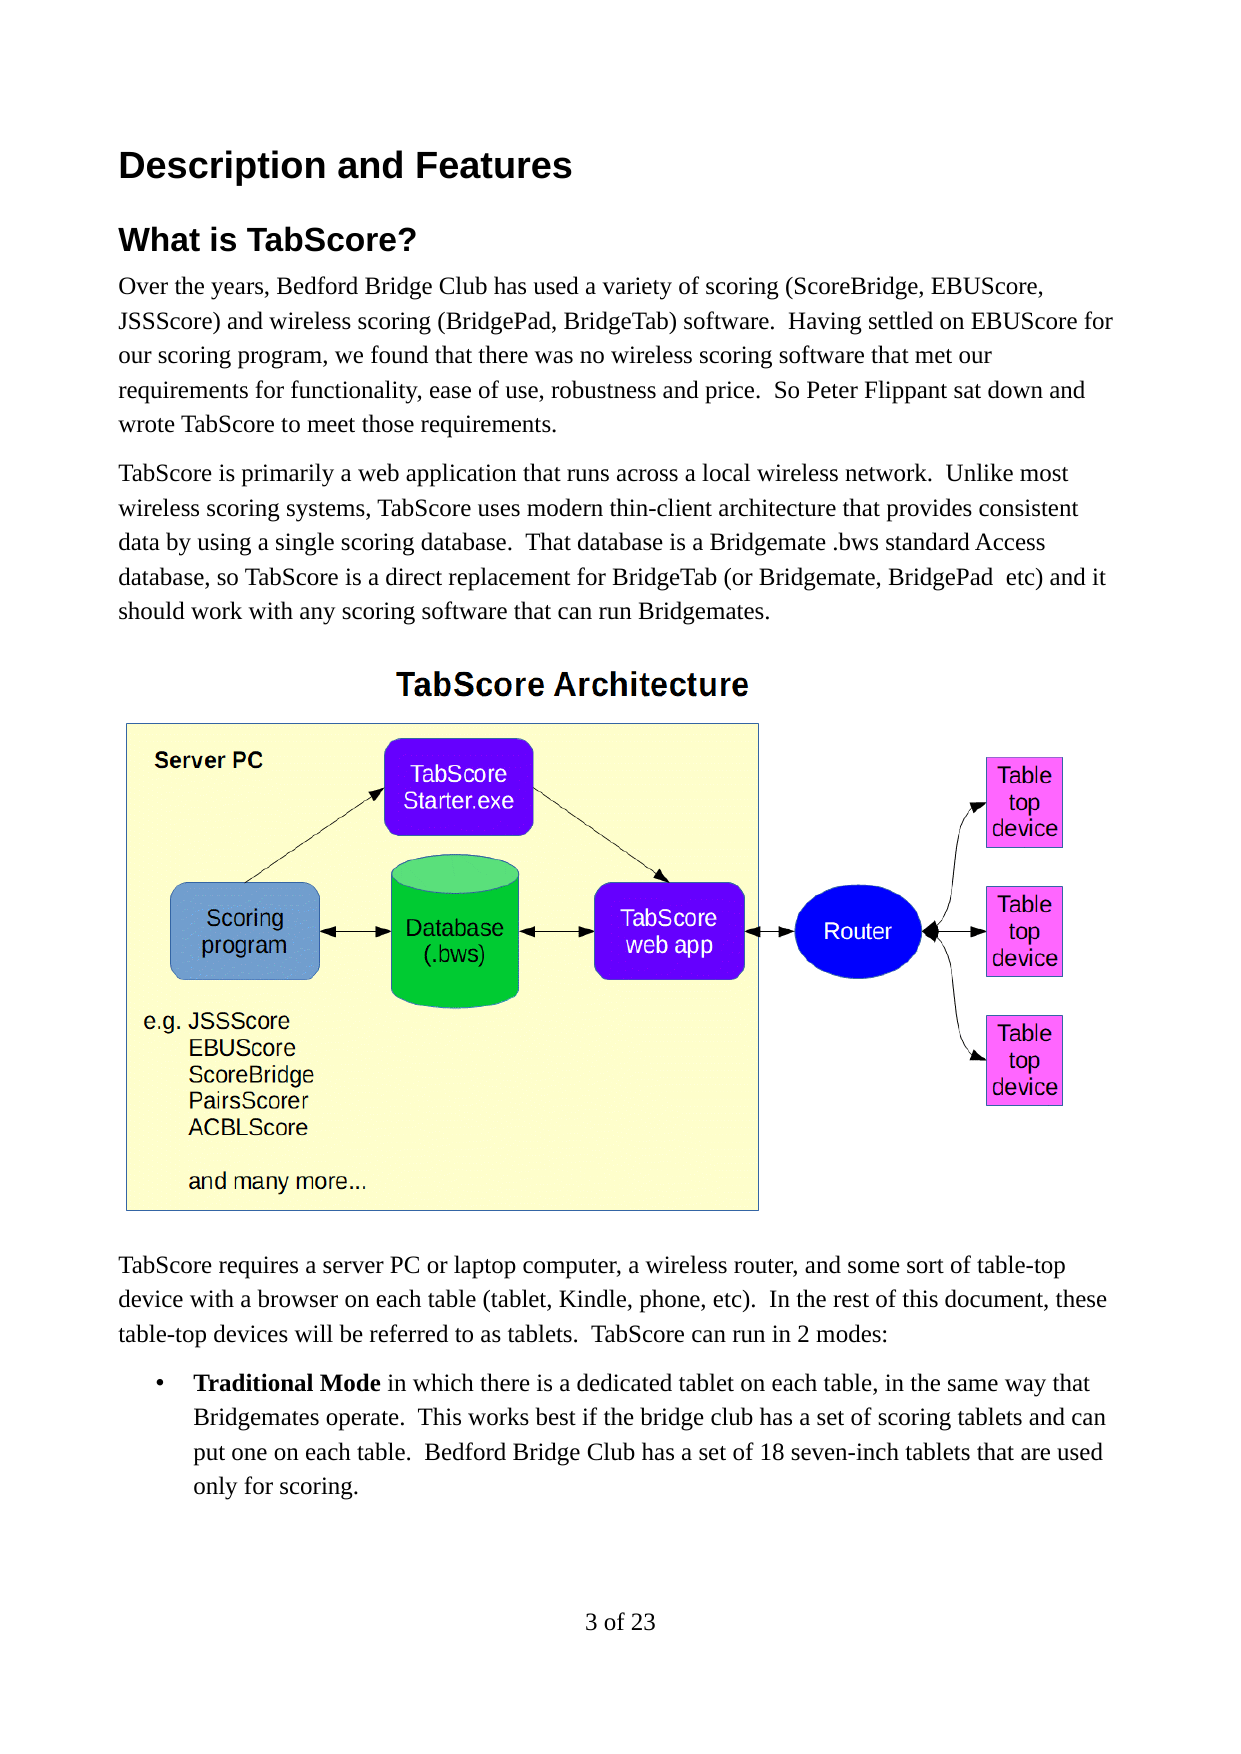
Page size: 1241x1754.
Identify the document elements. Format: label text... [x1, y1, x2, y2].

subtitle Description and Features [118, 143, 1122, 187]
text TabScore is primarily a web application that runs across a local wireless network. Unlike most wireless scoring systems, TabScore uses modern thin-client architecture that provides consistent data by using a single scoring database. That database is a Bridgemate .bws standard Access database, so TabScore is a direct replacement for BridgeTab (or Bridgemate, BridgePad etc) and it should work with any scoring software that can run Bridgemates. [118, 458, 1122, 625]
subtitle What is TabScore? [118, 220, 1122, 259]
text TabScore requires a server PC or laptop computer, a wireless router, and some sort of table-top device with a browser on each table (tablet, Kindle, phone, etc). In the rest of this document, these table-top devices will be referred to as tablets. TabScore can run in 2 modes: [118, 645, 1122, 1347]
text Over the years, Bedford Bridge Club has used a variety of scoring (ScoreBridge, EBUScore, JSSScore) and wireless scoring (BridgePad, BridgeTab) software. Having settled on EBUScore for our scoring program, we found that there was no wireless scoring software that met our requirements for functionality, ease of use, robustness and price. So Peter Flippant sat down and wrote TabScore to meet those requirements. [118, 271, 1122, 438]
list Traditional Mode in which there is a dedicated tablet on each table, in the same way that Bridgemates operate. This works best if the bridge club has a set of scoring tablets and can put one on each table. Bedford Bridge Club has a set of 18 seven-inch tablets that are used only for scoring. [156, 1368, 1122, 1500]
picture [116, 651, 1078, 1244]
